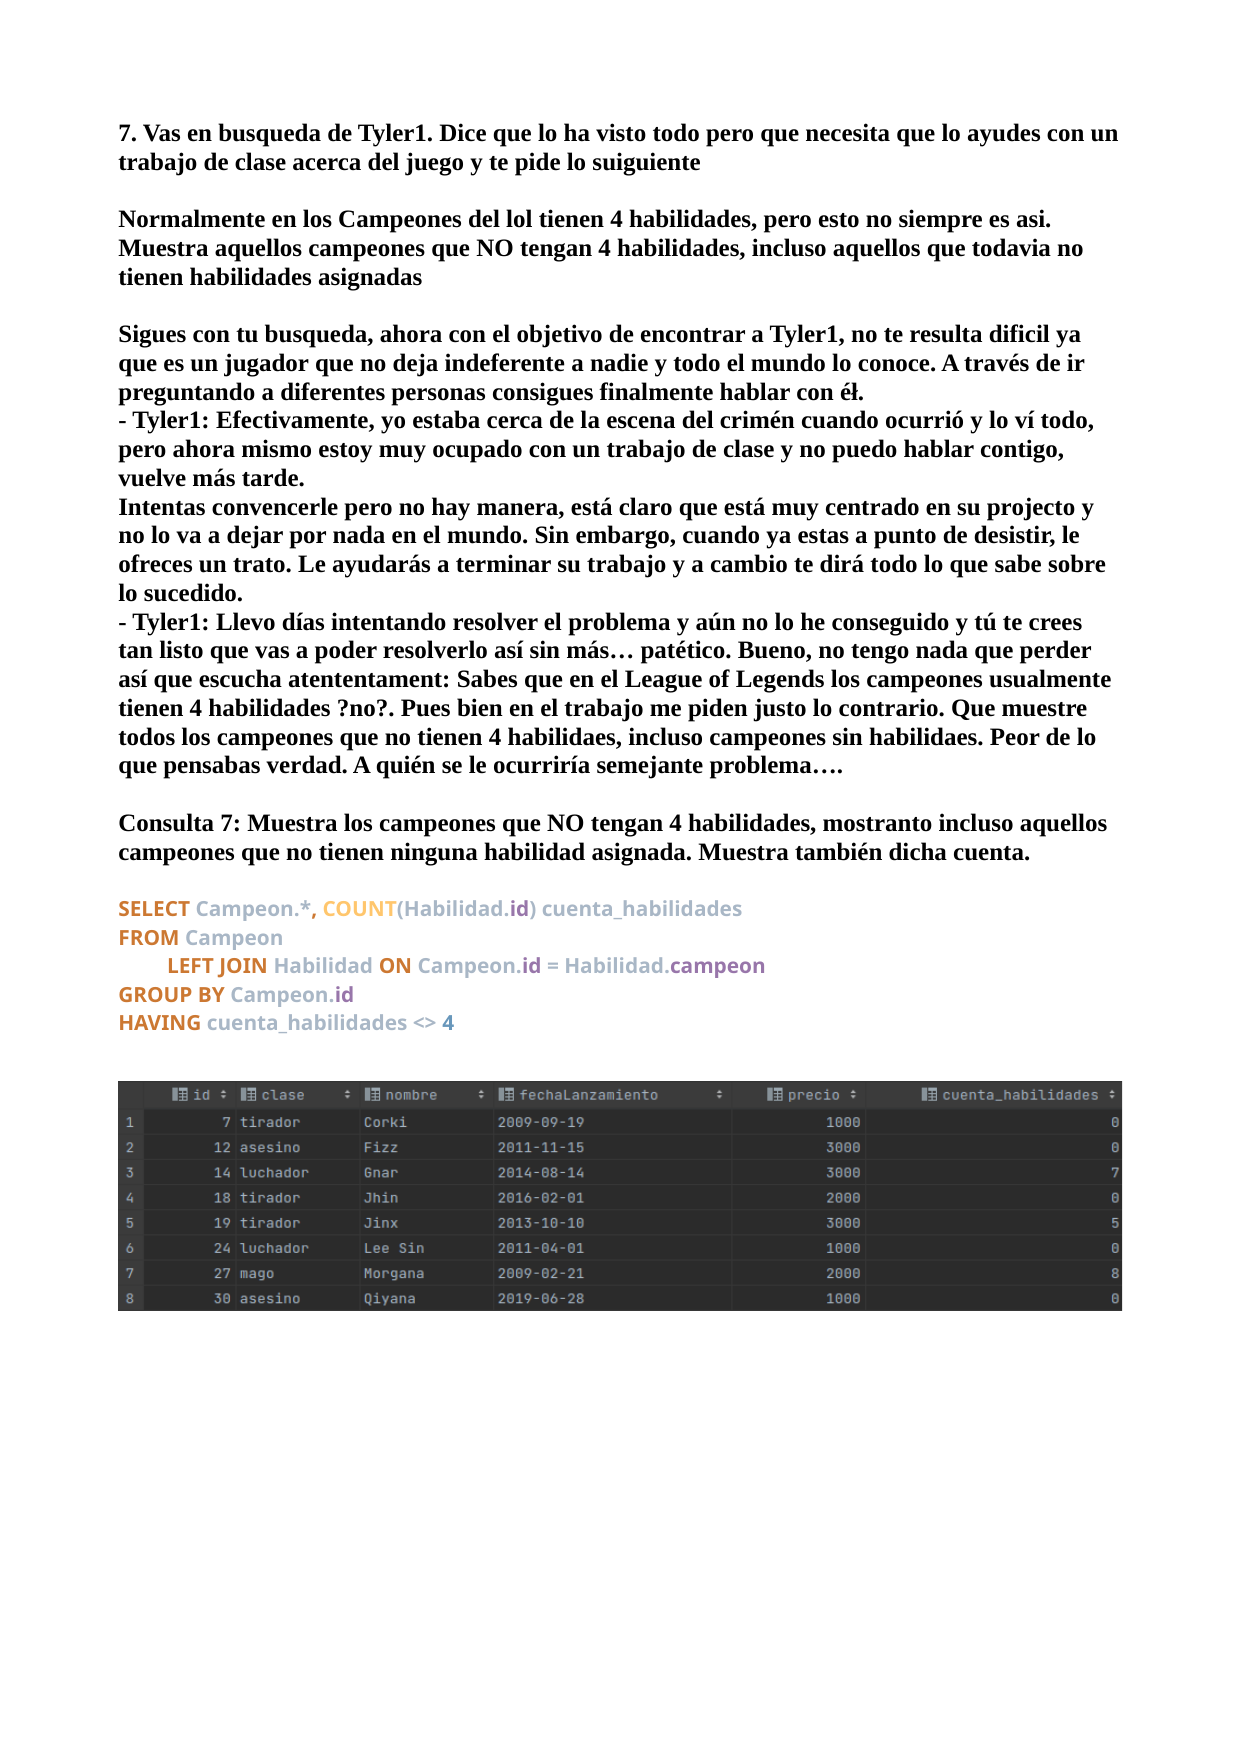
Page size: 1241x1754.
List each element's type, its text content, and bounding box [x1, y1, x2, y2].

text Sigues con tu busqueda, ahora con el objetivo de encontrar a Tyler1, no te resulta dificil ya que es un jugador que no deja indeferente a nadie y todo el mundo lo conoce. A través de ir preguntando a diferentes personas consigues finalmente hablar con éł. [118, 319, 1122, 406]
text Normalmente en los Campeones del lol tienen 4 habilidades, pero esto no siempre es asi. Muestra aquellos campeones que NO tengan 4 habilidades, incluso aquellos que todavia no tienen habilidades asignadas [118, 204, 1122, 291]
picture [118, 1081, 1123, 1311]
text Intentas convencerle pero no hay manera, está claro que está muy centrado en su projecto y no lo va a dejar por nada en el mundo. Sin embargo, cuando ya estas a punto de desistir, le ofreces un trato. Le ayudarás a terminar su trabajo y a cambio te dirá todo lo que sabe sobre lo sucedido. [118, 492, 1122, 607]
text - Tyler1: Llevo días intentando resolver el problema y aún no lo he conseguido y tú te crees tan listo que vas a poder resolverlo así sin más… patético. Bueno, no tengo nada que perder así que escucha atententament: Sabes que en el League of Legends los campeones usualmente tienen 4 habilidades ?no?. Pues bien en el trabajo me piden justo lo contrario. Que muestre todos los campeones que no tienen 4 habilidaes, incluso campeones sin habilidaes. Peor de lo que pensabas verdad. A quién se le ocurriría semejante problema…. [118, 607, 1122, 779]
text SELECT Campeon.*, COUNT(Habilidad.id) cuenta_habilidades FROM Campeon LEFT JOIN Habilidad ON Campeon.id = Habilidad.campeon GROUP BY Campeon.id HAVING cuenta_habilidades <> 4 [118, 894, 1122, 1037]
text 7. Vas en busqueda de Tyler1. Dice que lo ha visto todo pero que necesita que lo ayudes con un trabajo de clase acerca del juego y te pide lo suiguiente [118, 118, 1122, 176]
text - Tyler1: Efectivamente, yo estaba cerca de la escena del crimén cuando ocurrió y lo ví todo, pero ahora mismo estoy muy ocupado con un trabajo de clase y no puedo hablar contigo, vuelve más tarde. [118, 406, 1122, 492]
text Consulta 7: Muestra los campeones que NO tengan 4 habilidades, mostranto incluso aquellos campeones que no tienen ninguna habilidad asignada. Muestra también dicha cuenta. [118, 808, 1122, 866]
